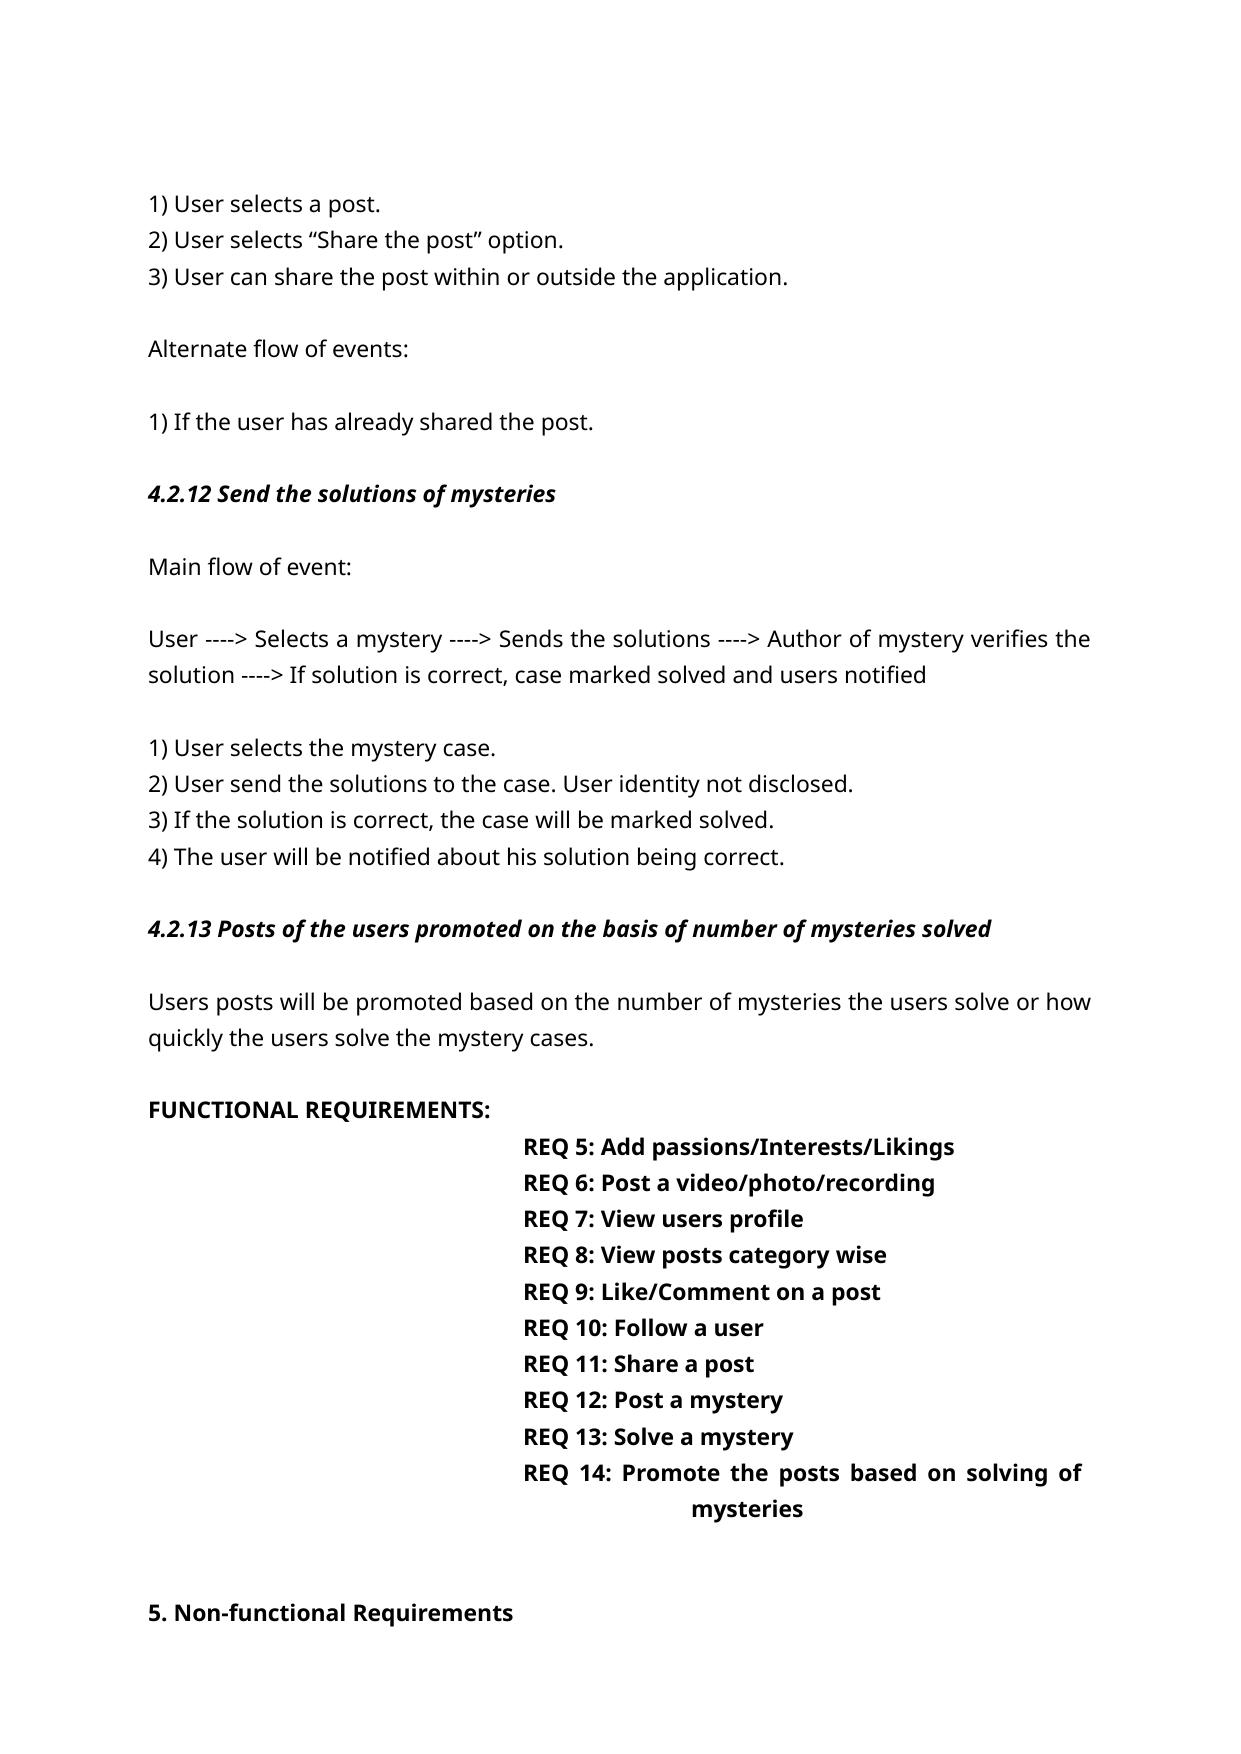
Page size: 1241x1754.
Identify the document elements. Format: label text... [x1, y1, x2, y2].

text REQ 6: Post a video/photo/recording [148, 1162, 1092, 1199]
text Users posts will be promoted based on the number of mysteries the users solve or how quickly the users solve the mystery cases. [148, 981, 1092, 1054]
text 5. Non-functional Requirements [148, 1597, 1092, 1629]
text FUNCTIONAL REQUIREMENTS: [148, 1090, 1092, 1126]
text REQ 14: Promote the posts based on solving of mysteries [148, 1452, 1092, 1525]
text REQ 8: View posts category wise [148, 1235, 1092, 1271]
text 1) User selects a post. [148, 184, 1092, 220]
text REQ 12: Post a mystery [148, 1380, 1092, 1416]
text 4.2.12 Send the solutions of mysteries [148, 474, 1092, 510]
text 1) If the user has already shared the post. [148, 401, 1092, 437]
text REQ 10: Follow a user [148, 1307, 1092, 1344]
text 1) User selects the mystery case. [148, 727, 1092, 764]
text 4.2.13 Posts of the users promoted on the basis of number of mysteries solved [148, 909, 1092, 945]
text 2) User selects “Share the post” option. [148, 220, 1092, 256]
text REQ 7: View users profile [148, 1199, 1092, 1235]
text 3) If the solution is correct, the case will be marked solved. [148, 800, 1092, 836]
text 2) User send the solutions to the case. User identity not disclosed. [148, 764, 1092, 800]
text REQ 5: Add passions/Interests/Likings [148, 1126, 1092, 1162]
text Main flow of event: [148, 546, 1092, 582]
text Alternate flow of events: [148, 329, 1092, 365]
text 3) User can share the post within or outside the application. [148, 256, 1092, 292]
text REQ 9: Like/Comment on a post [148, 1271, 1092, 1307]
text REQ 11: Share a post [148, 1344, 1092, 1380]
text REQ 13: Solve a mystery [148, 1416, 1092, 1452]
text 4) The user will be notified about his solution being correct. [148, 836, 1092, 872]
text User ----> Selects a mystery ----> Sends the solutions ----> Author of mystery verifies the solution ----> If solution is correct, case marked solved and users notified [148, 619, 1092, 691]
